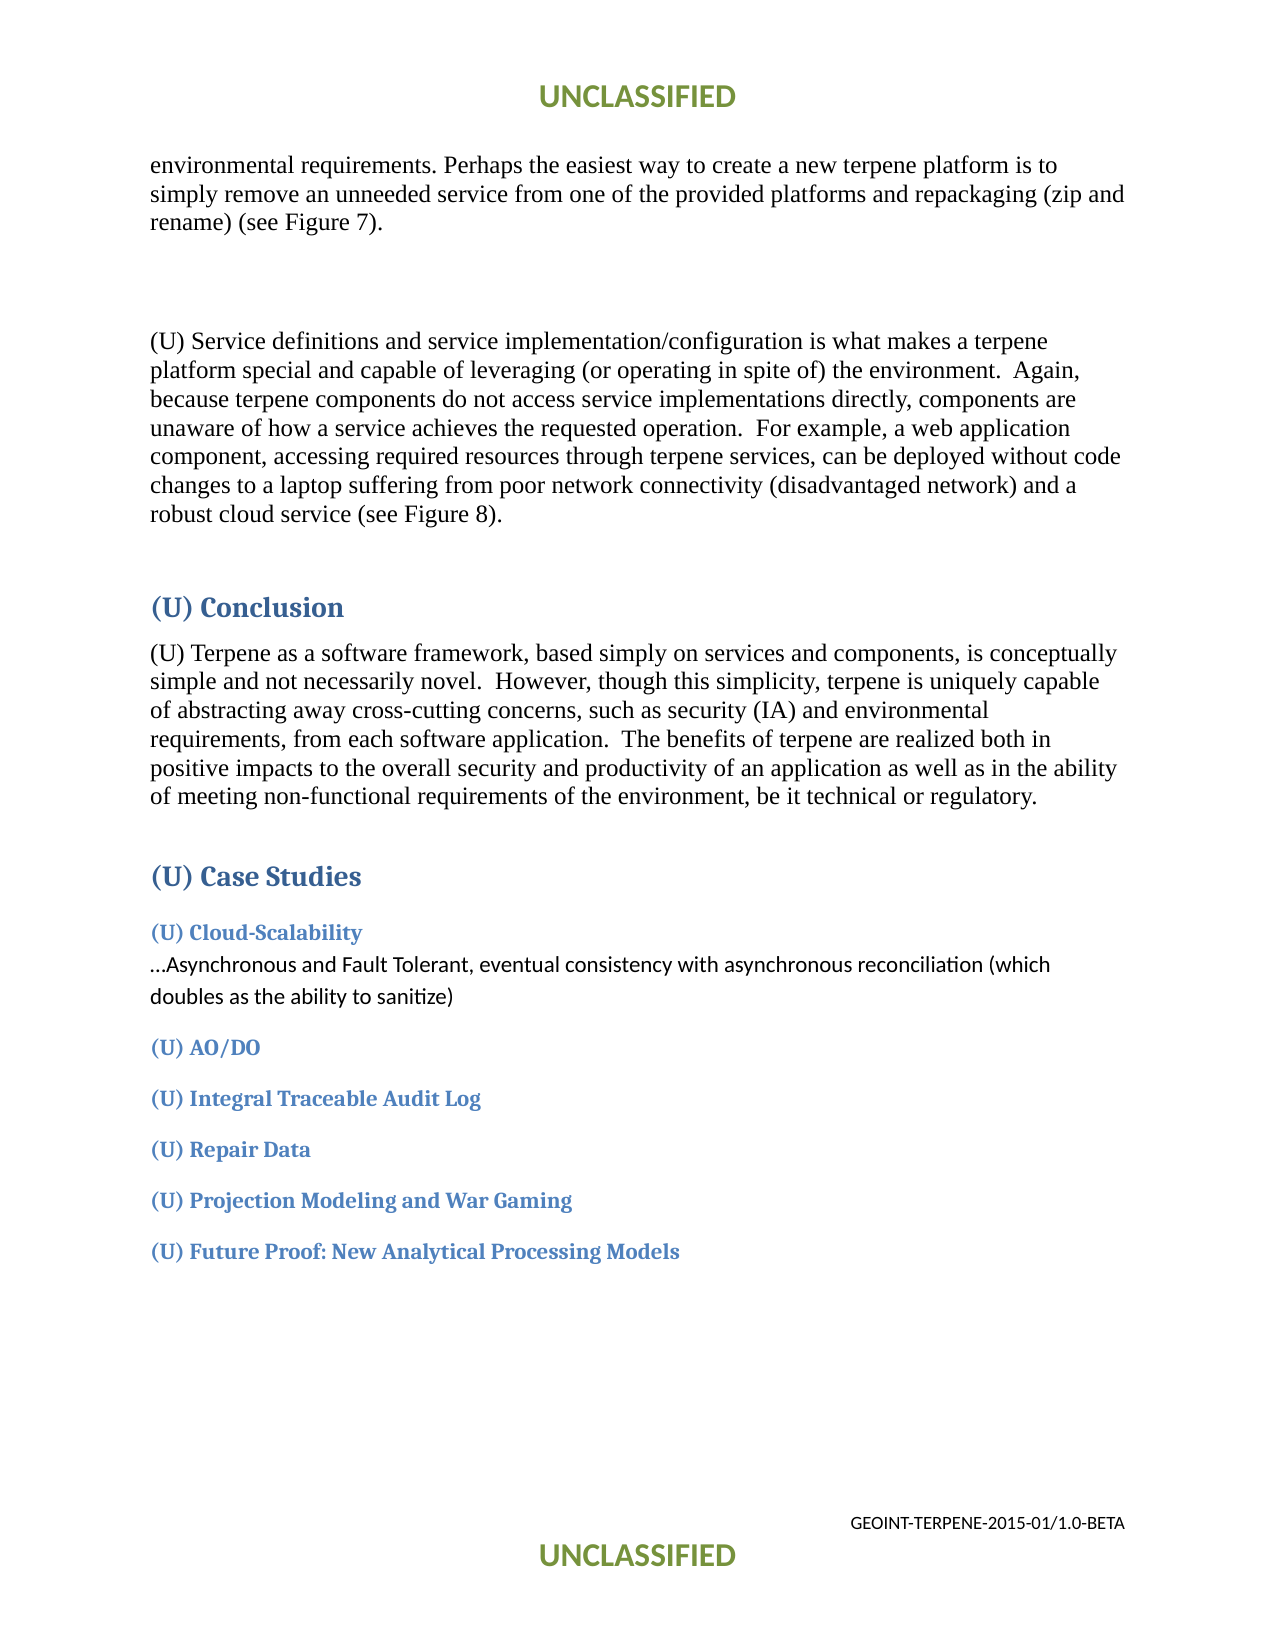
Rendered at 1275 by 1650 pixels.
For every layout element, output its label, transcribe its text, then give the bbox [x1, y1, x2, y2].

text (U) Terpene as a software framework, based simply on services and components, is conceptually simple and not necessarily novel. However, though this simplicity, terpene is uniquely capable of abstracting away cross-cutting concerns, such as security (IA) and environmental requirements, from each software application. The benefits of terpene are realized both in positive impacts to the overall security and productivity of an application as well as in the ability of meeting non-functional requirements of the environment, be it technical or regulatory. [150, 638, 1125, 810]
subtitle (U) AO/DO [150, 1035, 1125, 1061]
subtitle (U) Case Studies [150, 860, 1125, 894]
subtitle (U) Conclusion [150, 592, 1125, 625]
text environmental requirements. Perhaps the easiest way to create a new terpene platform is to simply remove an unneeded service from one of the provided platforms and repackaging (zip and rename) (see Figure 7). [150, 150, 1125, 236]
text (U) Service definitions and service implementation/configuration is what makes a terpene platform special and capable of leveraging (or operating in spite of) the environment. Again, because terpene components do not access service implementations directly, components are unaware of how a service achieves the requested operation. For example, a web application component, accessing required resources through terpene services, can be deployed without code changes to a laptop suffering from poor network connectivity (disadvantaged network) and a robust cloud service (see Figure 8). [150, 326, 1125, 528]
subtitle (U) Future Proof: New Analytical Processing Models [150, 1239, 1125, 1265]
subtitle (U) Repair Data [150, 1137, 1125, 1163]
subtitle (U) Integral Traceable Audit Log [150, 1086, 1125, 1112]
subtitle (U) Projection Modeling and War Gaming [150, 1188, 1125, 1214]
subtitle (U) Cloud-Scalability [150, 919, 1125, 946]
text …Asynchronous and Fault Tolerant, eventual consistency with asynchronous reconciliation (which doubles as the ability to sanitize) [150, 950, 1125, 1010]
